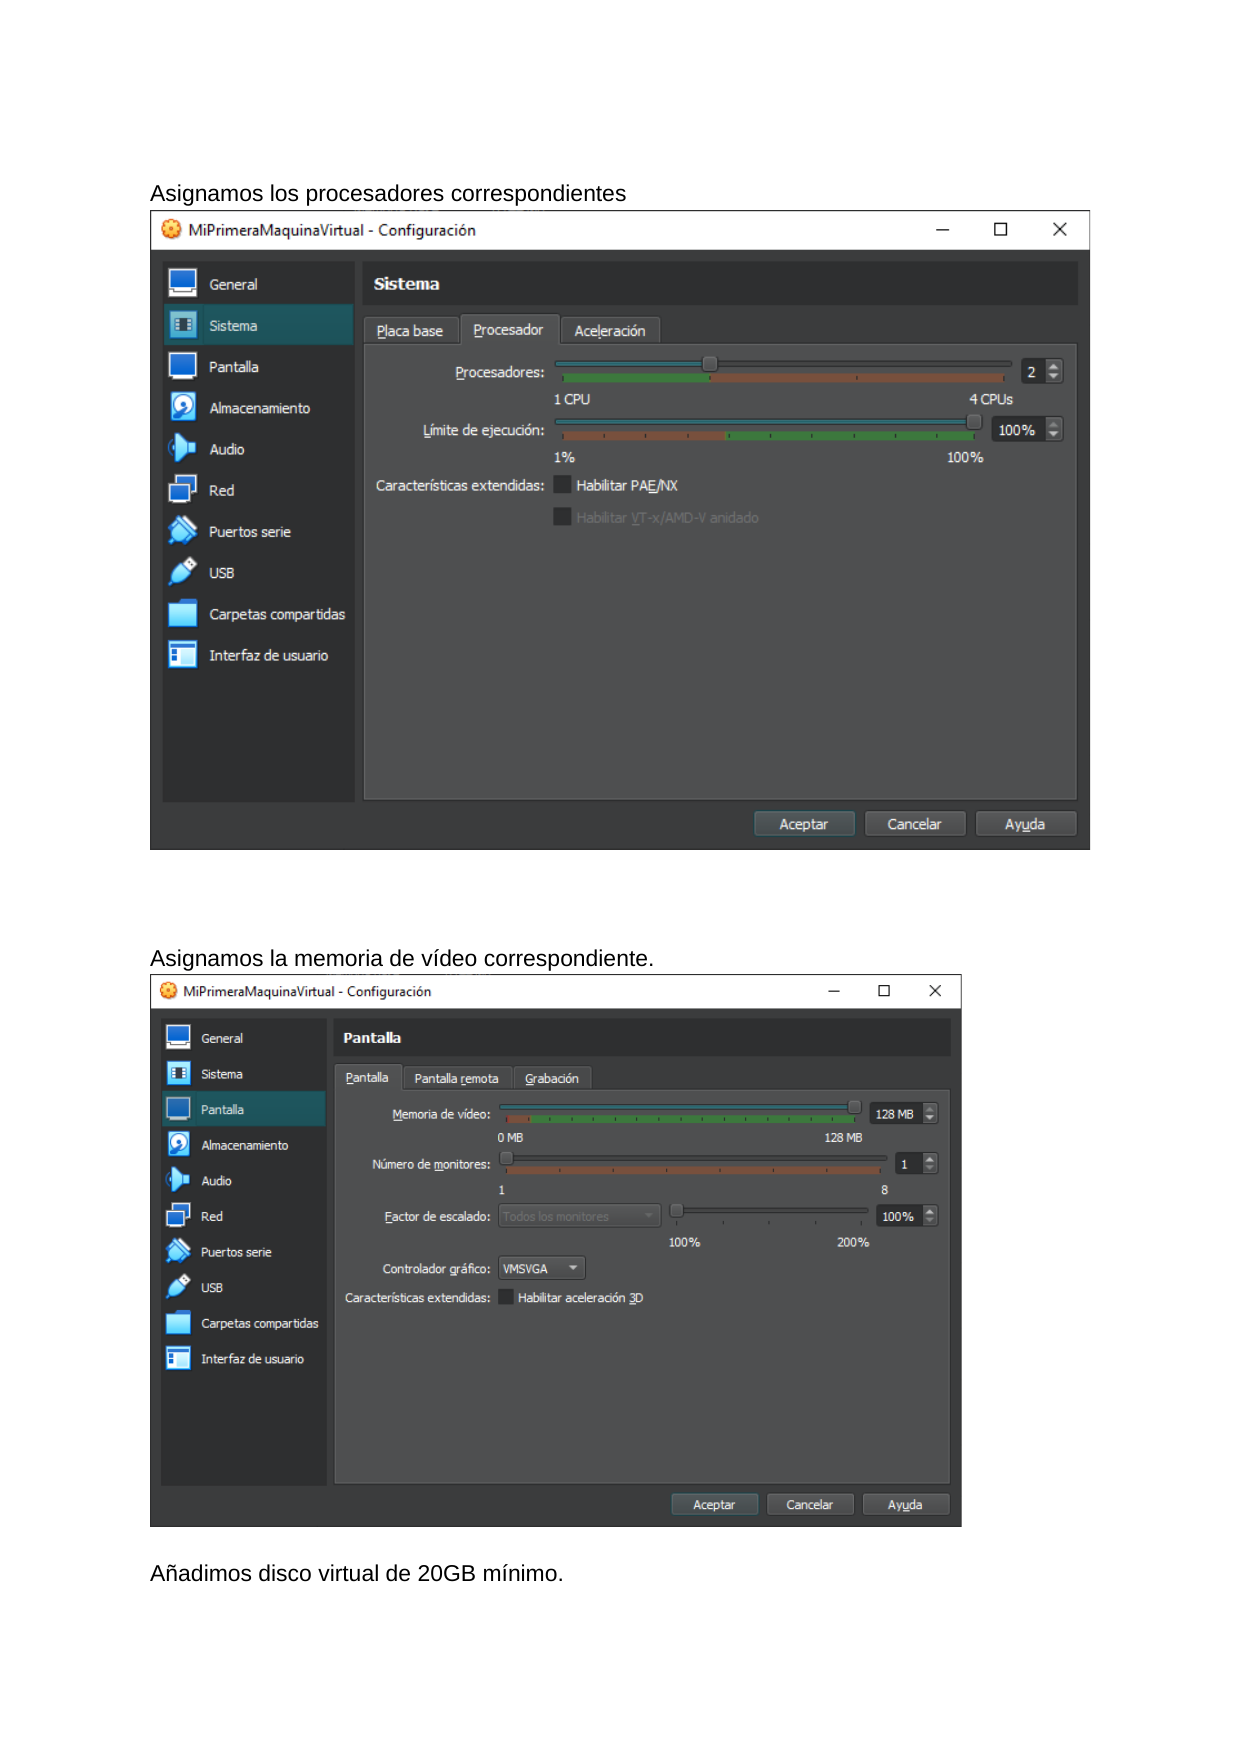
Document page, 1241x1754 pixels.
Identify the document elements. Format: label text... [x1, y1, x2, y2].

text Añadimos disco virtual de 20GB mínimo. [150, 1530, 1090, 1587]
text Asignamos los procesadores correspondientes [150, 180, 1090, 210]
picture [150, 974, 962, 1527]
picture [150, 210, 1091, 850]
text Asignamos la memoria de vídeo correspondiente. [150, 944, 1090, 971]
